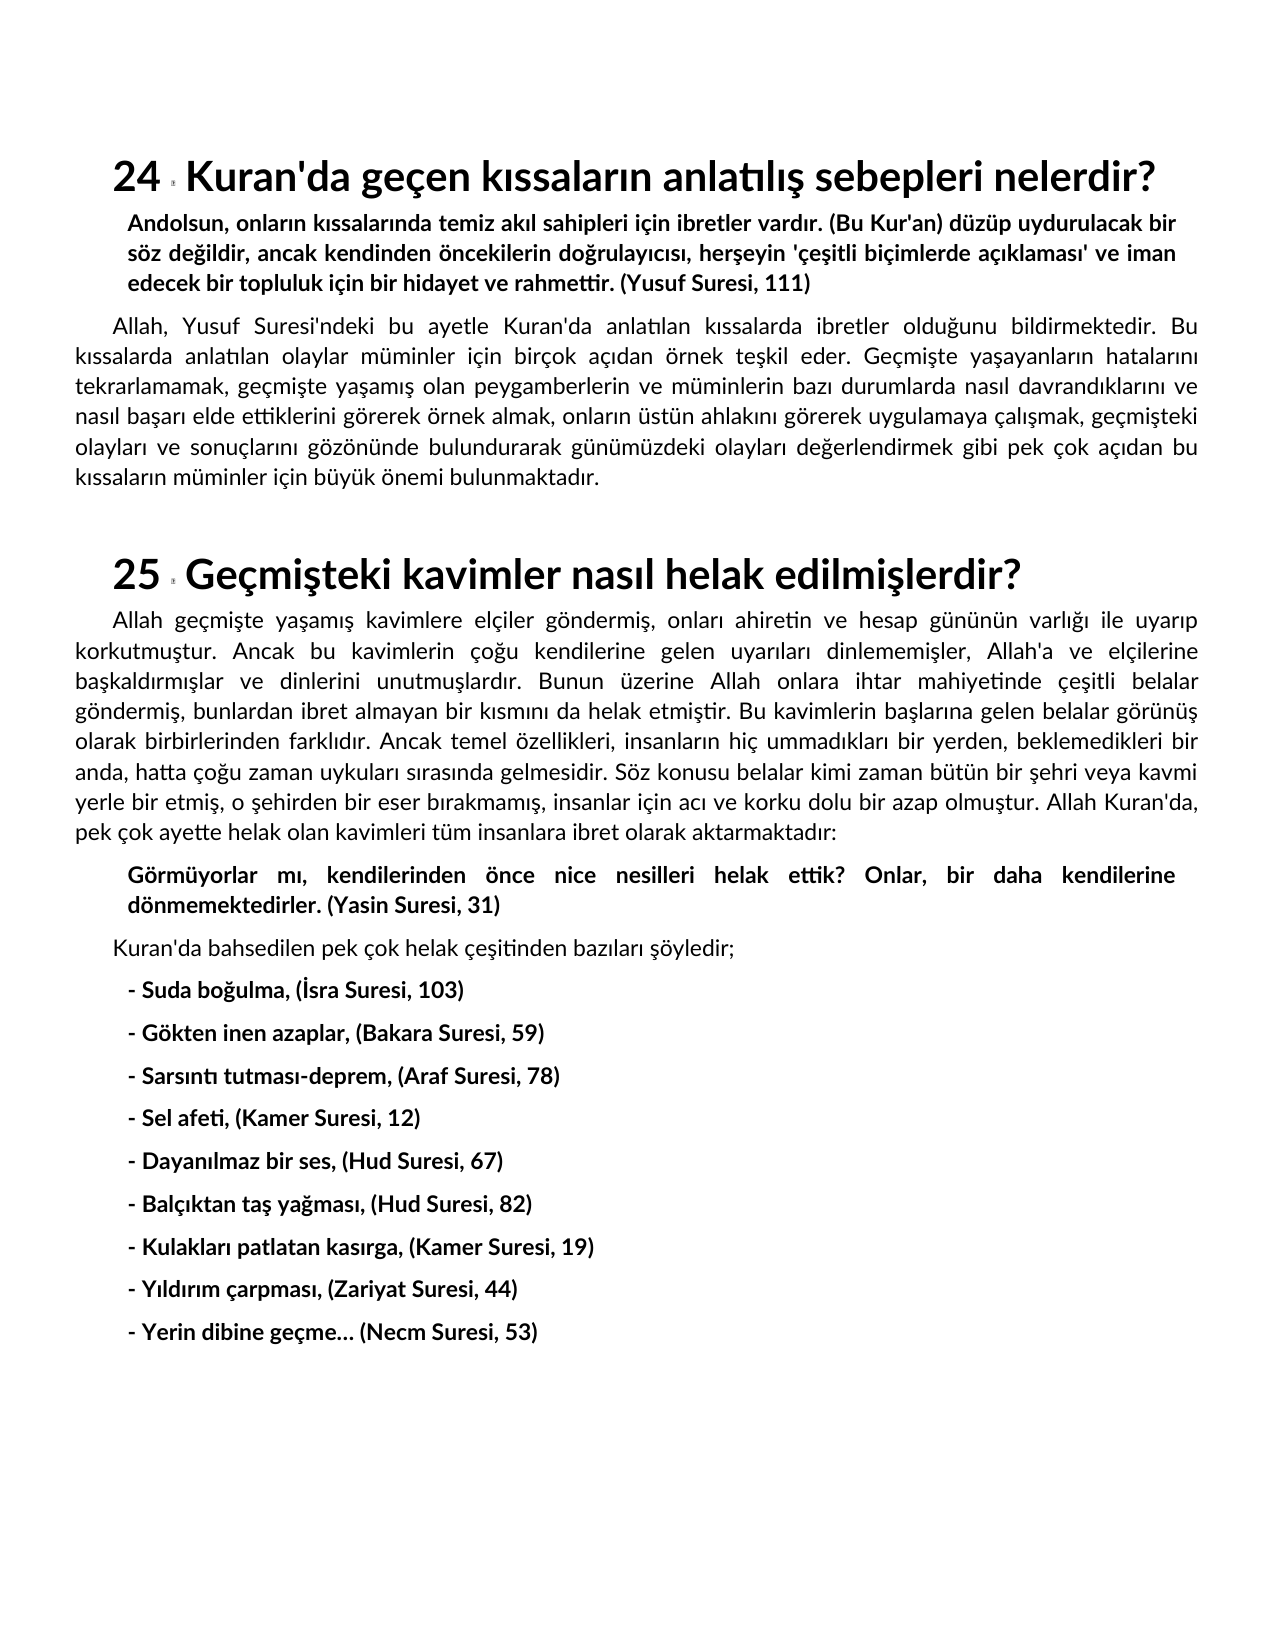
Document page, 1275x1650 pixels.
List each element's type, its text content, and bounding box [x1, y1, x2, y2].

text - Dayanılmaz bir ses, (Hud Suresi, 67) [127, 1147, 1177, 1174]
text - Gökten inen azaplar, (Bakara Suresi, 59) [127, 1019, 1177, 1046]
text - Balçıktan taş yağması, (Hud Suresi, 82) [127, 1189, 1177, 1217]
text - Sel afeti, (Kamer Suresi, 12) [127, 1104, 1177, 1132]
text Andolsun, onların kıssalarında temiz akıl sahipleri için ibretler vardır. (Bu Kur'an) düzüp uydurulacak bir söz değildir, ancak kendinden öncekilerin doğrulayıcısı, herşeyin 'çeşitli biçimlerde açıklaması' ve iman edecek bir topluluk için bir hidayet ve rahmettir. (Yusuf Suresi, 111) [127, 208, 1177, 296]
text Allah geçmişte yaşamış kavimlere elçiler göndermiş, onları ahiretin ve hesap gününün varlığı ile uyarıp korkutmuştur. Ancak bu kavimlerin çoğu kendilerine gelen uyarıları dinlememişler, Allah'a ve elçilerine başkaldırmışlar ve dinlerini unutmuşlardır. Bunun üzerine Allah onlara ihtar mahiyetinde çeşitli belalar göndermiş, bunlardan ibret almayan bir kısmını da helak etmiştir. Bu kavimlerin başlarına gelen belalar görünüş olarak birbirlerinden farklıdır. Ancak temel özellikleri, insanların hiç ummadıkları bir yerden, beklemedikleri bir anda, hatta çoğu zaman uykuları sırasında gelmesidir. Söz konusu belalar kimi zaman bütün bir şehri veya kavmi yerle bir etmiş, o şehirden bir eser bırakmamış, insanlar için acı ve korku dolu bir azap olmuştur. Allah Kuran'da, pek çok ayette helak olan kavimleri tüm insanlara ibret olarak aktarmaktadır: [75, 606, 1200, 845]
text Kuran'da bahsedilen pek çok helak çeşitinden bazıları şöyledir; [75, 933, 1200, 961]
text - Kulakları patlatan kasırga, (Kamer Suresi, 19) [127, 1232, 1177, 1260]
text Görmüyorlar mı, kendilerinden önce nice nesilleri helak ettik? Onlar, bir daha kendilerine dönmemektedirler. (Yasin Suresi, 31) [127, 860, 1177, 918]
text - Yerin dibine geçme… (Necm Suresi, 53) [127, 1318, 1177, 1345]
text - Sarsıntı tutması-deprem, (Araf Suresi, 78) [127, 1061, 1177, 1089]
text Allah, Yusuf Suresi'ndeki bu ayetle Kuran'da anlatılan kıssalarda ibretler olduğunu bildirmektedir. Bu kıssalarda anlatılan olaylar müminler için birçok açıdan örnek teşkil eder. Geçmişte yaşayanların hatalarını tekrarlamamak, geçmişte yaşamış olan peygamberlerin ve müminlerin bazı durumlarda nasıl davrandıklarını ve nasıl başarı elde ettiklerini görerek örnek almak, onların üstün ahlakını görerek uygulamaya çalışmak, geçmişteki olayları ve sonuçlarını gözönünde bulundurarak günümüzdeki olayları değerlendirmek gibi pek çok açıdan bu kıssaların müminler için büyük önemi bulunmaktadır. [75, 311, 1200, 490]
text - Suda boğulma, (İsra Suresi, 103) [127, 976, 1177, 1003]
subtitle 25  Geçmişteki kavimler nasıl helak edilmişlerdir? [112, 548, 1200, 598]
text - Yıldırım çarpması, (Zariyat Suresi, 44) [127, 1275, 1177, 1302]
subtitle 24  Kuran'da geçen kıssaların anlatılış sebepleri nelerdir? [112, 150, 1200, 200]
